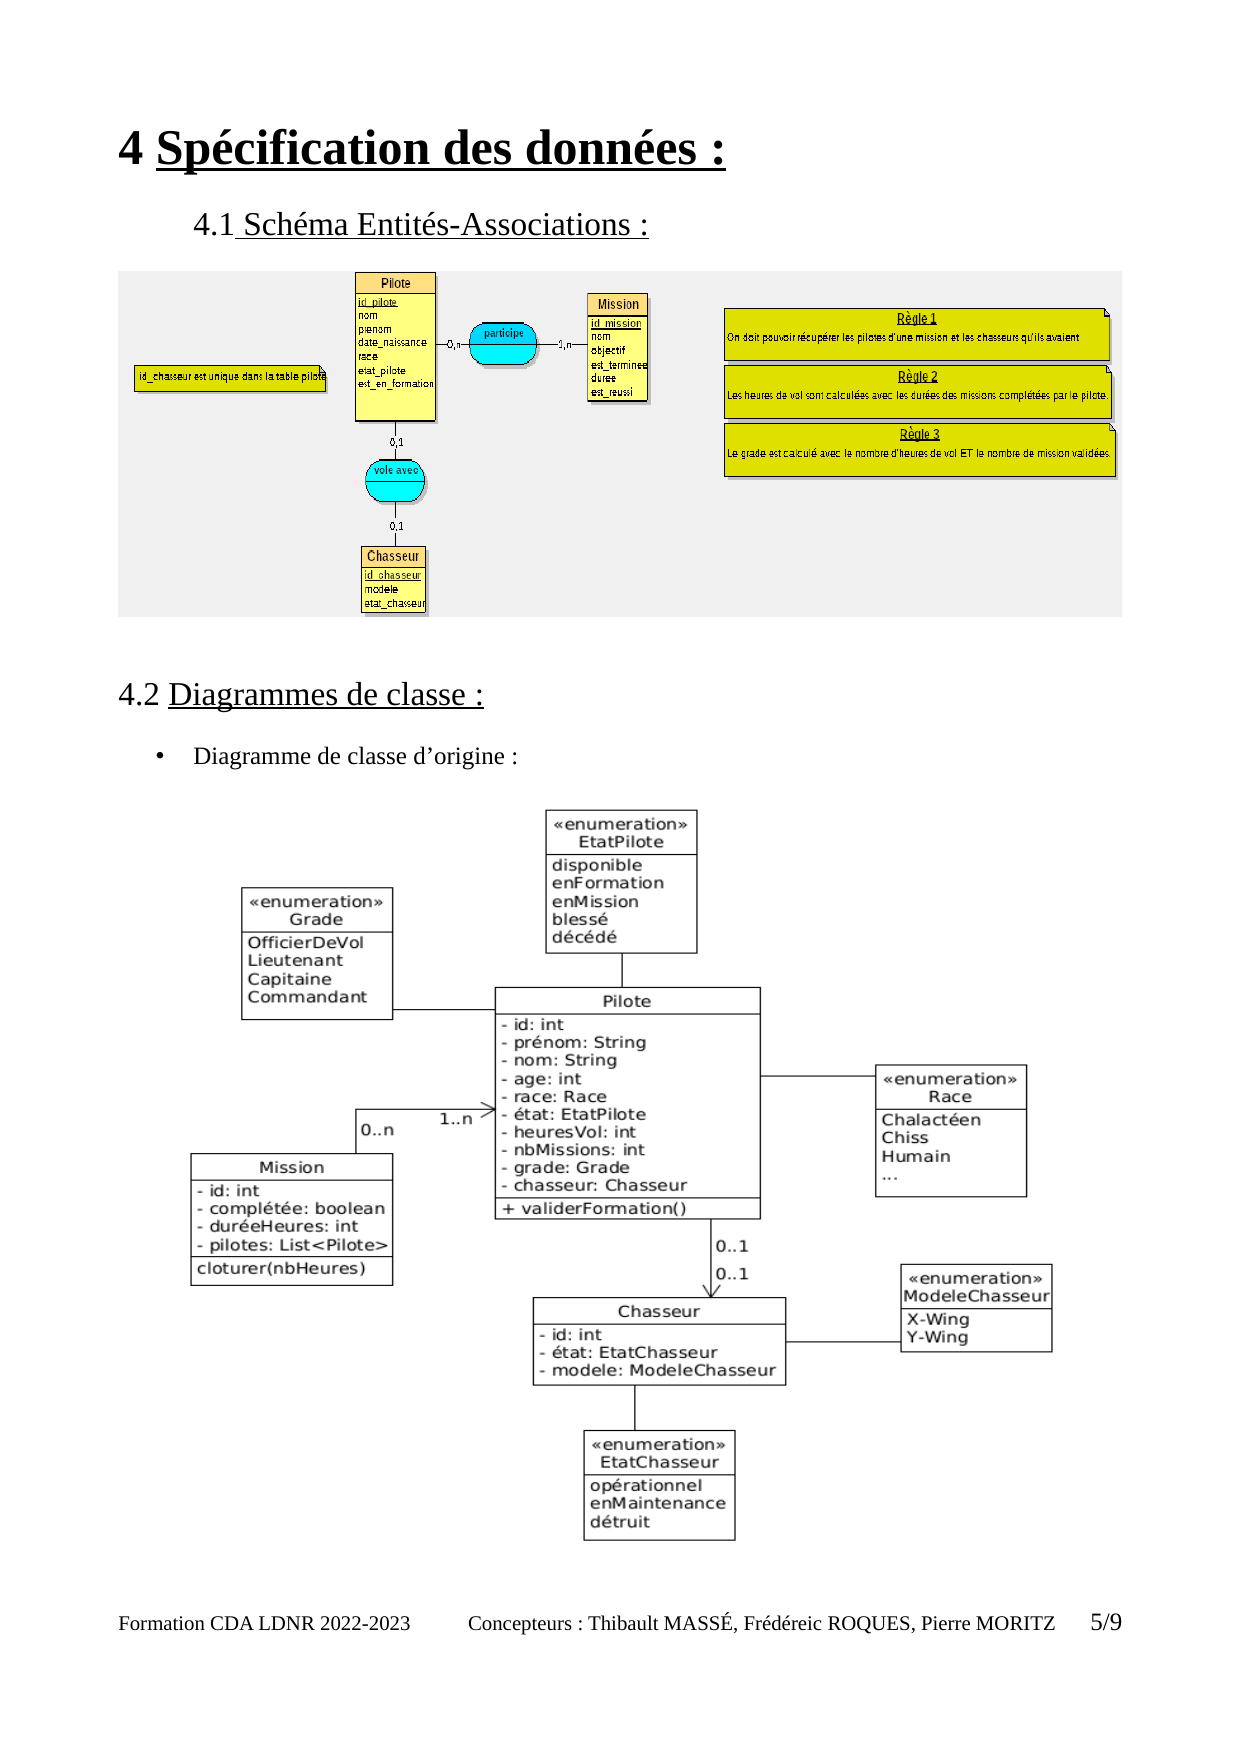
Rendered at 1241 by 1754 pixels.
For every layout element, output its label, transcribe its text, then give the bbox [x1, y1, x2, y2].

text 4 Spécification des données : [118, 118, 1122, 176]
picture [150, 792, 1125, 1574]
list Diagramme de classe d’origine : [156, 741, 1122, 770]
list 4.1 Schéma Entités-Associations : [156, 204, 1122, 243]
picture [118, 271, 1123, 617]
text 4.2 Diagrammes de classe : [118, 674, 1122, 712]
